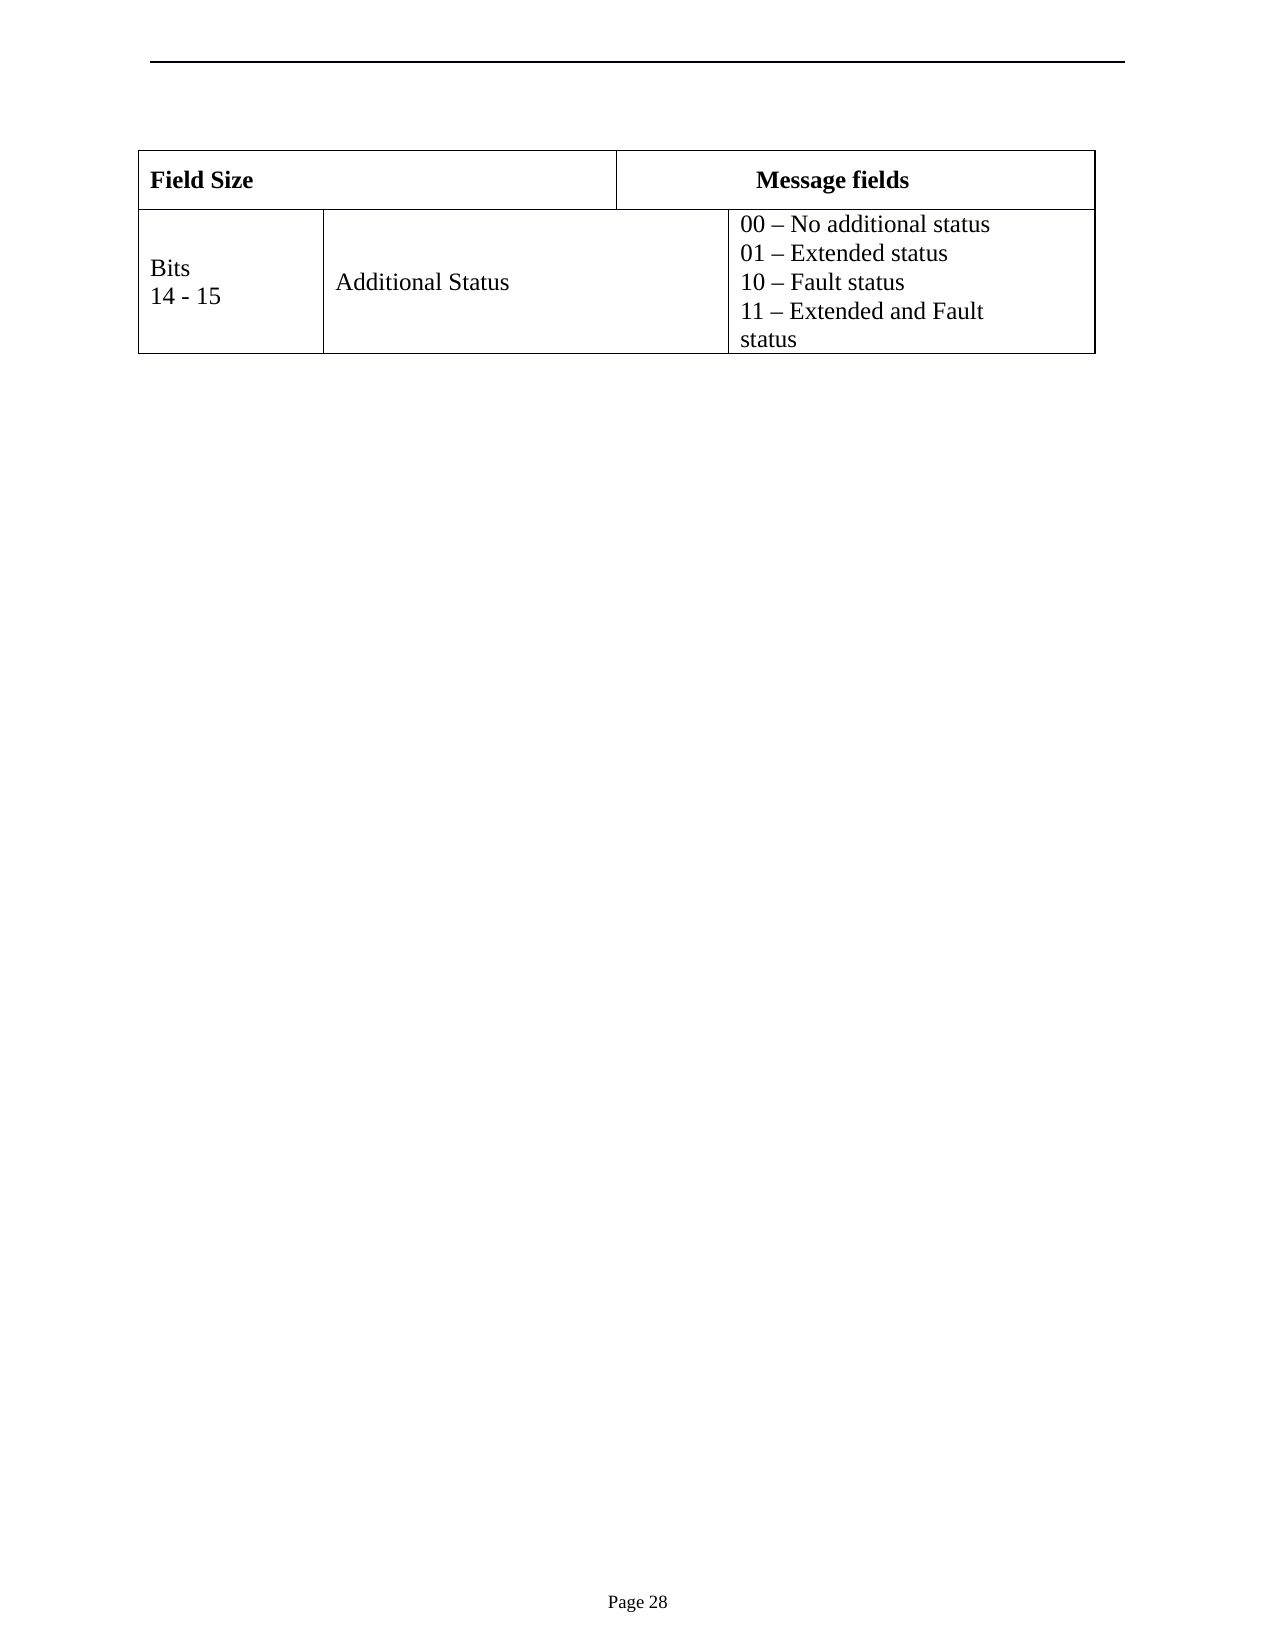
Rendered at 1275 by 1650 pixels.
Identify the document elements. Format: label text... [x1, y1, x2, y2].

table_header Field Size [139, 151, 616, 208]
table_cell Bits 14 - 15 [139, 210, 323, 353]
table_cell Additional Status [324, 210, 728, 353]
table_header Message fields [617, 151, 1094, 208]
table_cell 00 – No additional status 01 – Extended status 10 – Fault status 11 – Extended and Fault status [729, 210, 1094, 353]
